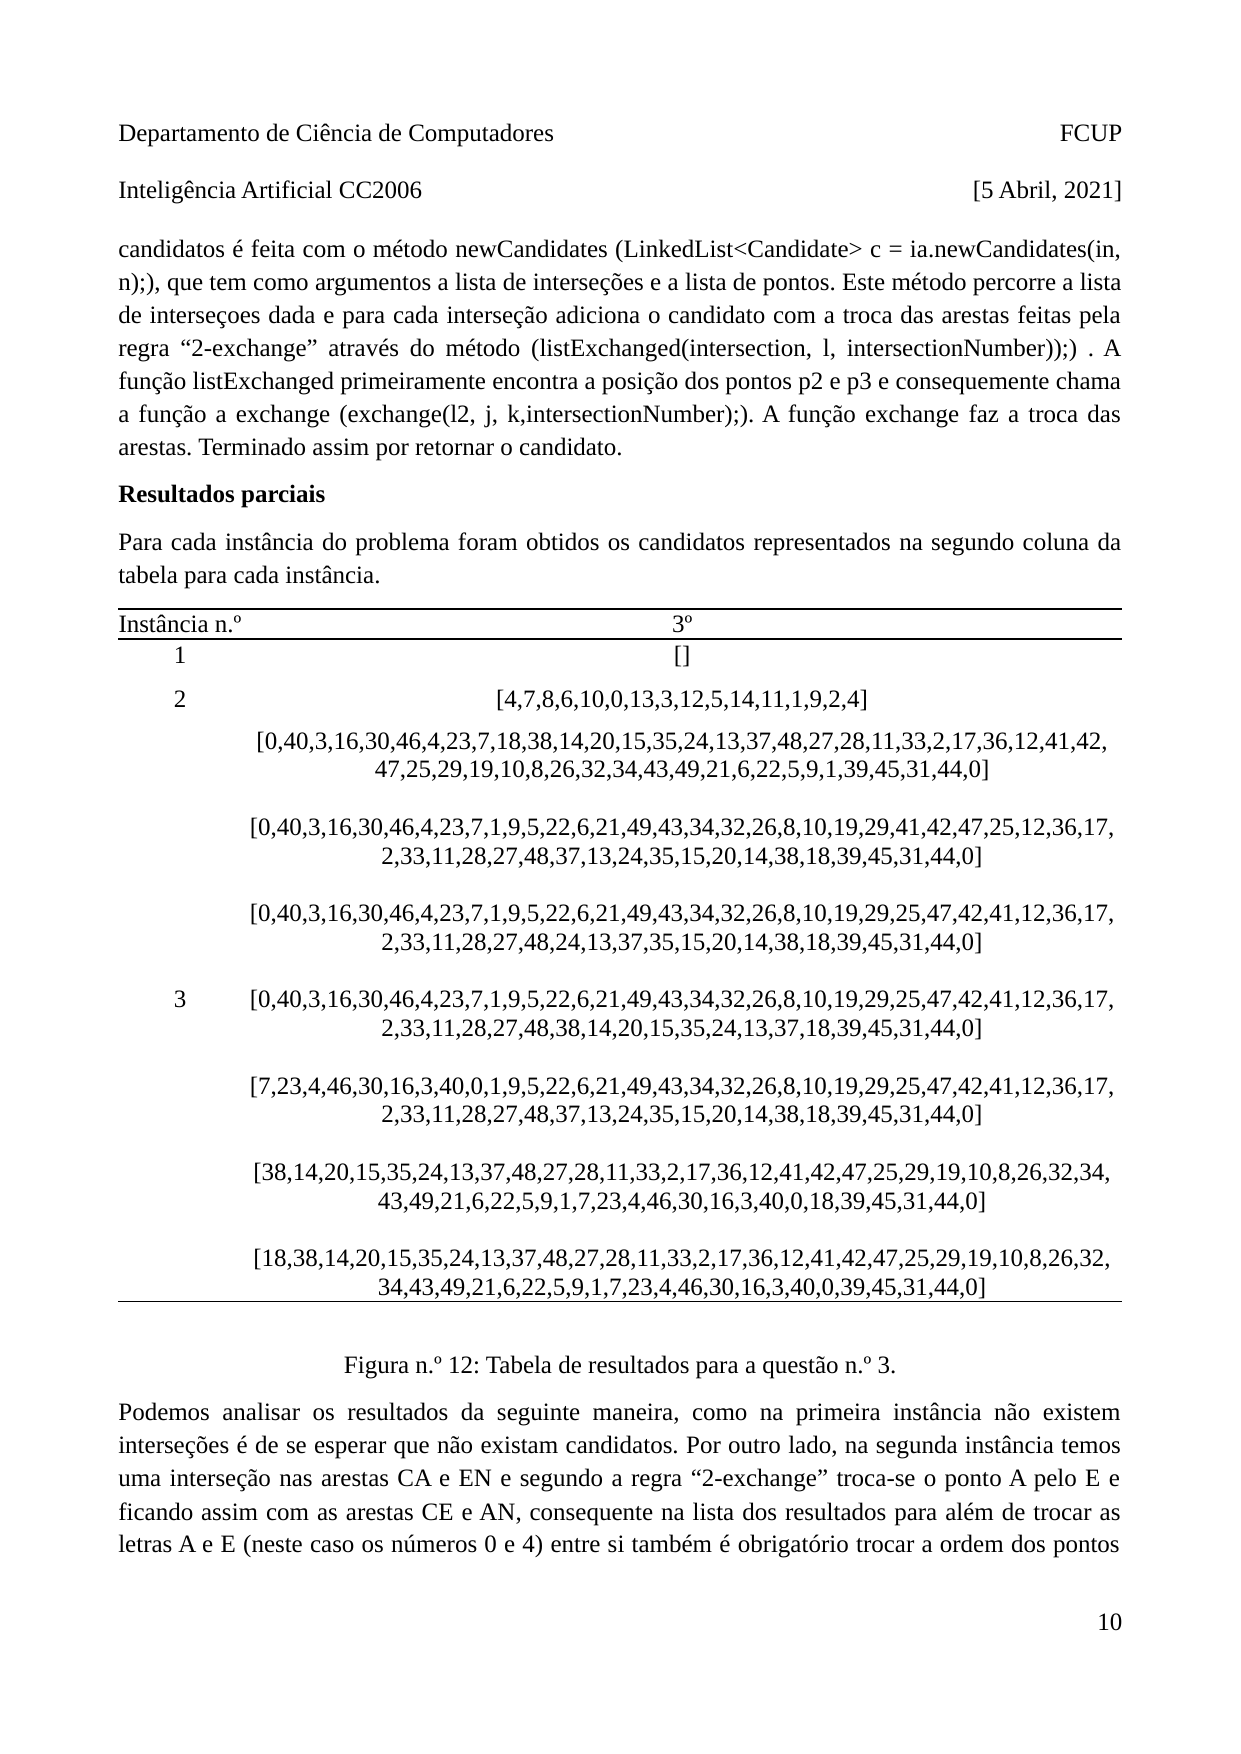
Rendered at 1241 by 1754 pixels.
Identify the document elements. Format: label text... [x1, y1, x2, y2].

table_cell [4,7,8,6,10,0,13,3,12,5,14,11,1,9,2,4] [242, 685, 1122, 726]
table_cell 1 [118, 640, 242, 684]
text Figura n.º 12: Tabela de resultados para a questão n.º 3. [118, 1350, 1122, 1379]
text Para cada instância do problema foram obtidos os candidatos representados na segundo coluna da tabela para cada instância. [118, 527, 1122, 589]
table_header 3º [242, 610, 1122, 638]
table_cell [] [242, 640, 1122, 684]
table_cell 3 [118, 726, 242, 1301]
text Resultados parciais [118, 479, 1122, 508]
table_cell [0,40,3,16,30,46,4,23,7,18,38,14,20,15,35,24,13,37,48,27,28,11,33,2,17,36,12,41,42, 47,25,29,19,10,8,26,32,34,43,49,21,6,22,5,9,1,39,45,31,44,0] [0,40,3,16,30,46,4,23,7,1,9,5,22,6,21,49,43,34,32,26,8,10,19,29,41,42,47,25,12,36,17, 2,33,11,28,27,48,37,13,24,35,15,20,14,38,18,39,45,31,44,0] [0,40,3,16,30,46,4,23,7,1,9,5,22,6,21,49,43,34,32,26,8,10,19,29,25,47,42,41,12,36,17, 2,33,11,28,27,48,24,13,37,35,15,20,14,38,18,39,45,31,44,0] [0,40,3,16,30,46,4,23,7,1,9,5,22,6,21,49,43,34,32,26,8,10,19,29,25,47,42,41,12,36,17, 2,33,11,28,27,48,38,14,20,15,35,24,13,37,18,39,45,31,44,0] [7,23,4,46,30,16,3,40,0,1,9,5,22,6,21,49,43,34,32,26,8,10,19,29,25,47,42,41,12,36,17, 2,33,11,28,27,48,37,13,24,35,15,20,14,38,18,39,45,31,44,0] [38,14,20,15,35,24,13,37,48,27,28,11,33,2,17,36,12,41,42,47,25,29,19,10,8,26,32,34, 43,49,21,6,22,5,9,1,7,23,4,46,30,16,3,40,0,18,39,45,31,44,0] [18,38,14,20,15,35,24,13,37,48,27,28,11,33,2,17,36,12,41,42,47,25,29,19,10,8,26,32, 34,43,49,21,6,22,5,9,1,7,23,4,46,30,16,3,40,0,39,45,31,44,0] [242, 726, 1122, 1301]
table_cell 2 [118, 685, 242, 726]
text candidatos é feita com o método newCandidates (LinkedList<Candidate> c = ia.newCandidates(in, n);), que tem como argumentos a lista de interseções e a lista de pontos. Este método percorre a lista de interseçoes dada e para cada interseção adiciona o candidato com a troca das arestas feitas pela regra “2-exchange” através do método (listExchanged(intersection, l, intersectionNumber));) . A função listExchanged primeiramente encontra a posição dos pontos p2 e p3 e consequemente chama a função a exchange (exchange(l2, j, k,intersectionNumber);). A função exchange faz a troca das arestas. Terminado assim por retornar o candidato. [118, 234, 1122, 461]
table_header Instância n.º [118, 610, 242, 638]
text Podemos analisar os resultados da seguinte maneira, como na primeira instância não existem interseções é de se esperar que não existam candidatos. Por outro lado, na segunda instância temos uma interseção nas arestas CA e EN e segundo a regra “2-exchange” troca-se o ponto A pelo E e ficando assim com as arestas CE e AN, consequente na lista dos resultados para além de trocar as letras A e E (neste caso os números 0 e 4) entre si também é obrigatório trocar a ordem dos pontos [118, 1397, 1122, 1558]
